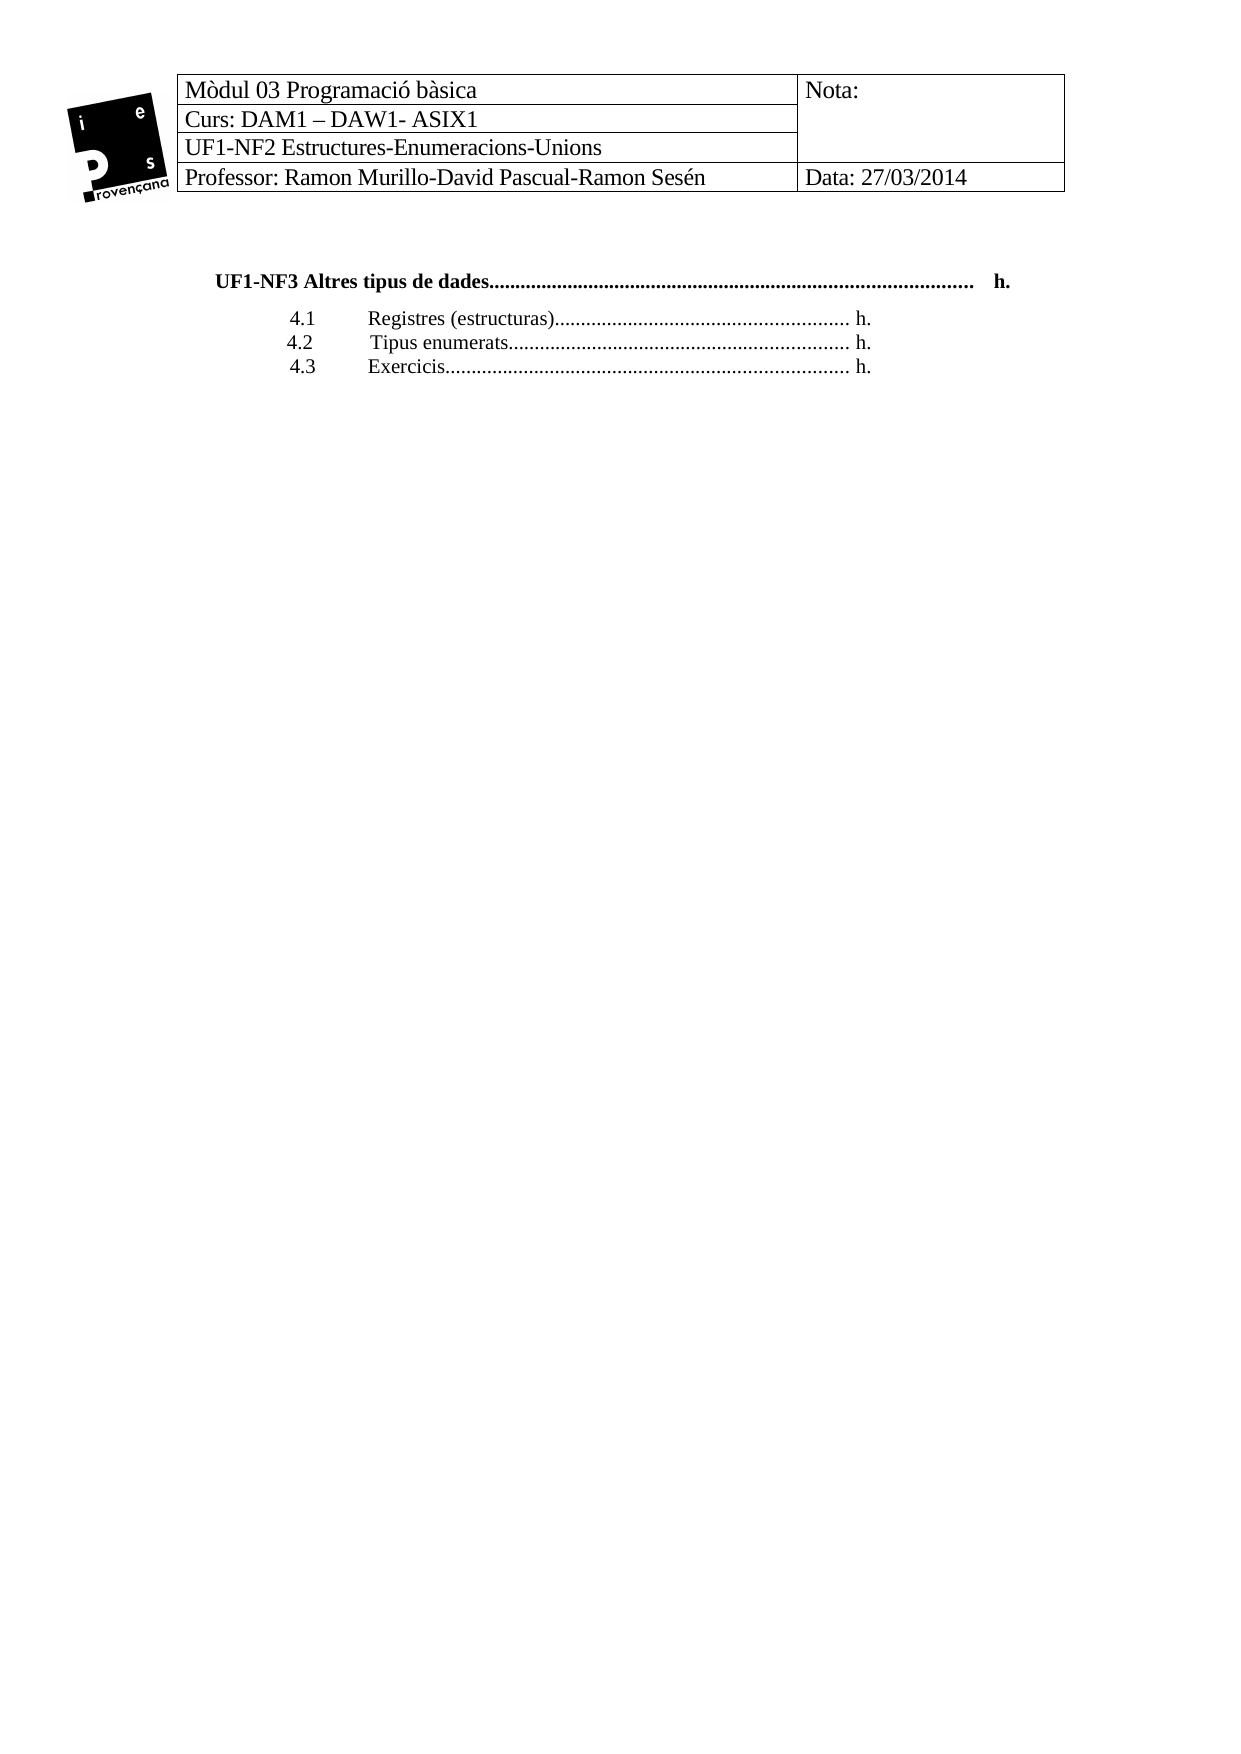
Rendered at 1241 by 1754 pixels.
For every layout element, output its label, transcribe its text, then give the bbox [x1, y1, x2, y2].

text UF1-NF3 Altres tipus de dades h. [215, 269, 1063, 293]
picture [66, 92, 171, 203]
text 4.3 Exercicis h. [289, 354, 1063, 378]
text 4.2 Tipus enumerats h. [177, 330, 1063, 354]
text 4.1 Registres (estructuras) h. [289, 306, 1063, 330]
